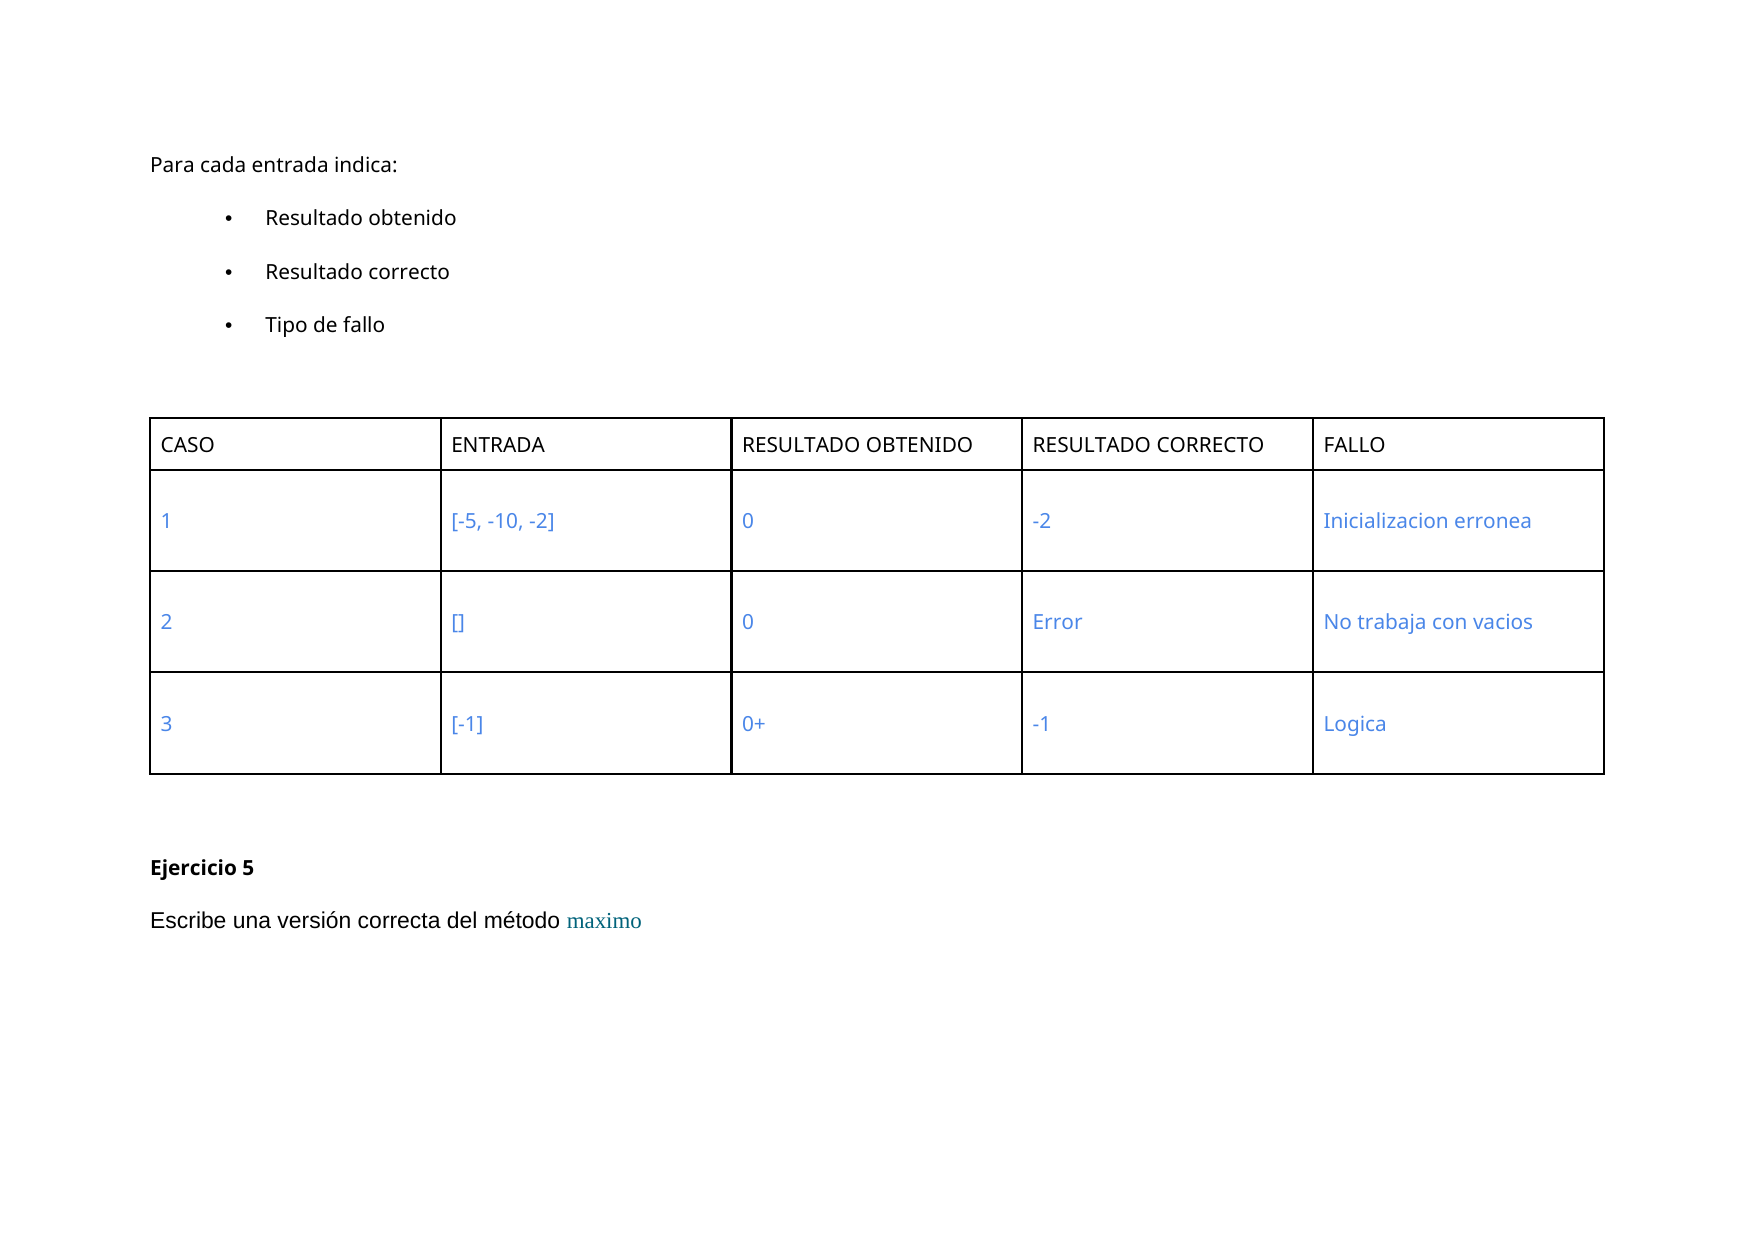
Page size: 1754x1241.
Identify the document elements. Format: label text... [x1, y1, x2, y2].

table_cell 1 [151, 471, 440, 570]
table_cell [] [442, 572, 730, 671]
table_header ENTRADA [442, 419, 730, 468]
table_cell 0 [733, 572, 1021, 671]
table_cell Inicializacion erronea [1314, 471, 1603, 570]
table_cell No trabaja con vacios [1314, 572, 1603, 671]
text Para cada entrada indica: [150, 150, 1604, 178]
text • Resultado obtenido [225, 203, 1604, 232]
table_cell 3 [151, 673, 440, 773]
table_cell -2 [1023, 471, 1312, 570]
table_cell [-1] [442, 673, 730, 773]
table_cell 0 [733, 471, 1021, 570]
table_cell [-5, -10, -2] [442, 471, 730, 570]
text Ejercicio 5 [150, 853, 1604, 882]
table_header CASO [151, 419, 440, 468]
text • Resultado correcto [225, 257, 1604, 285]
table_cell -1 [1023, 673, 1312, 773]
table_cell Error [1023, 572, 1312, 671]
table_header FALLO [1314, 419, 1603, 468]
table_cell 2 [151, 572, 440, 671]
table_cell 0+ [733, 673, 1021, 773]
table_header RESULTADO CORRECTO [1023, 419, 1312, 468]
text Escribe una versión correcta del método maximo [150, 907, 1604, 933]
table_header RESULTADO OBTENIDO [733, 419, 1021, 468]
table_cell Logica [1314, 673, 1603, 773]
text • Tipo de fallo [225, 310, 1604, 339]
